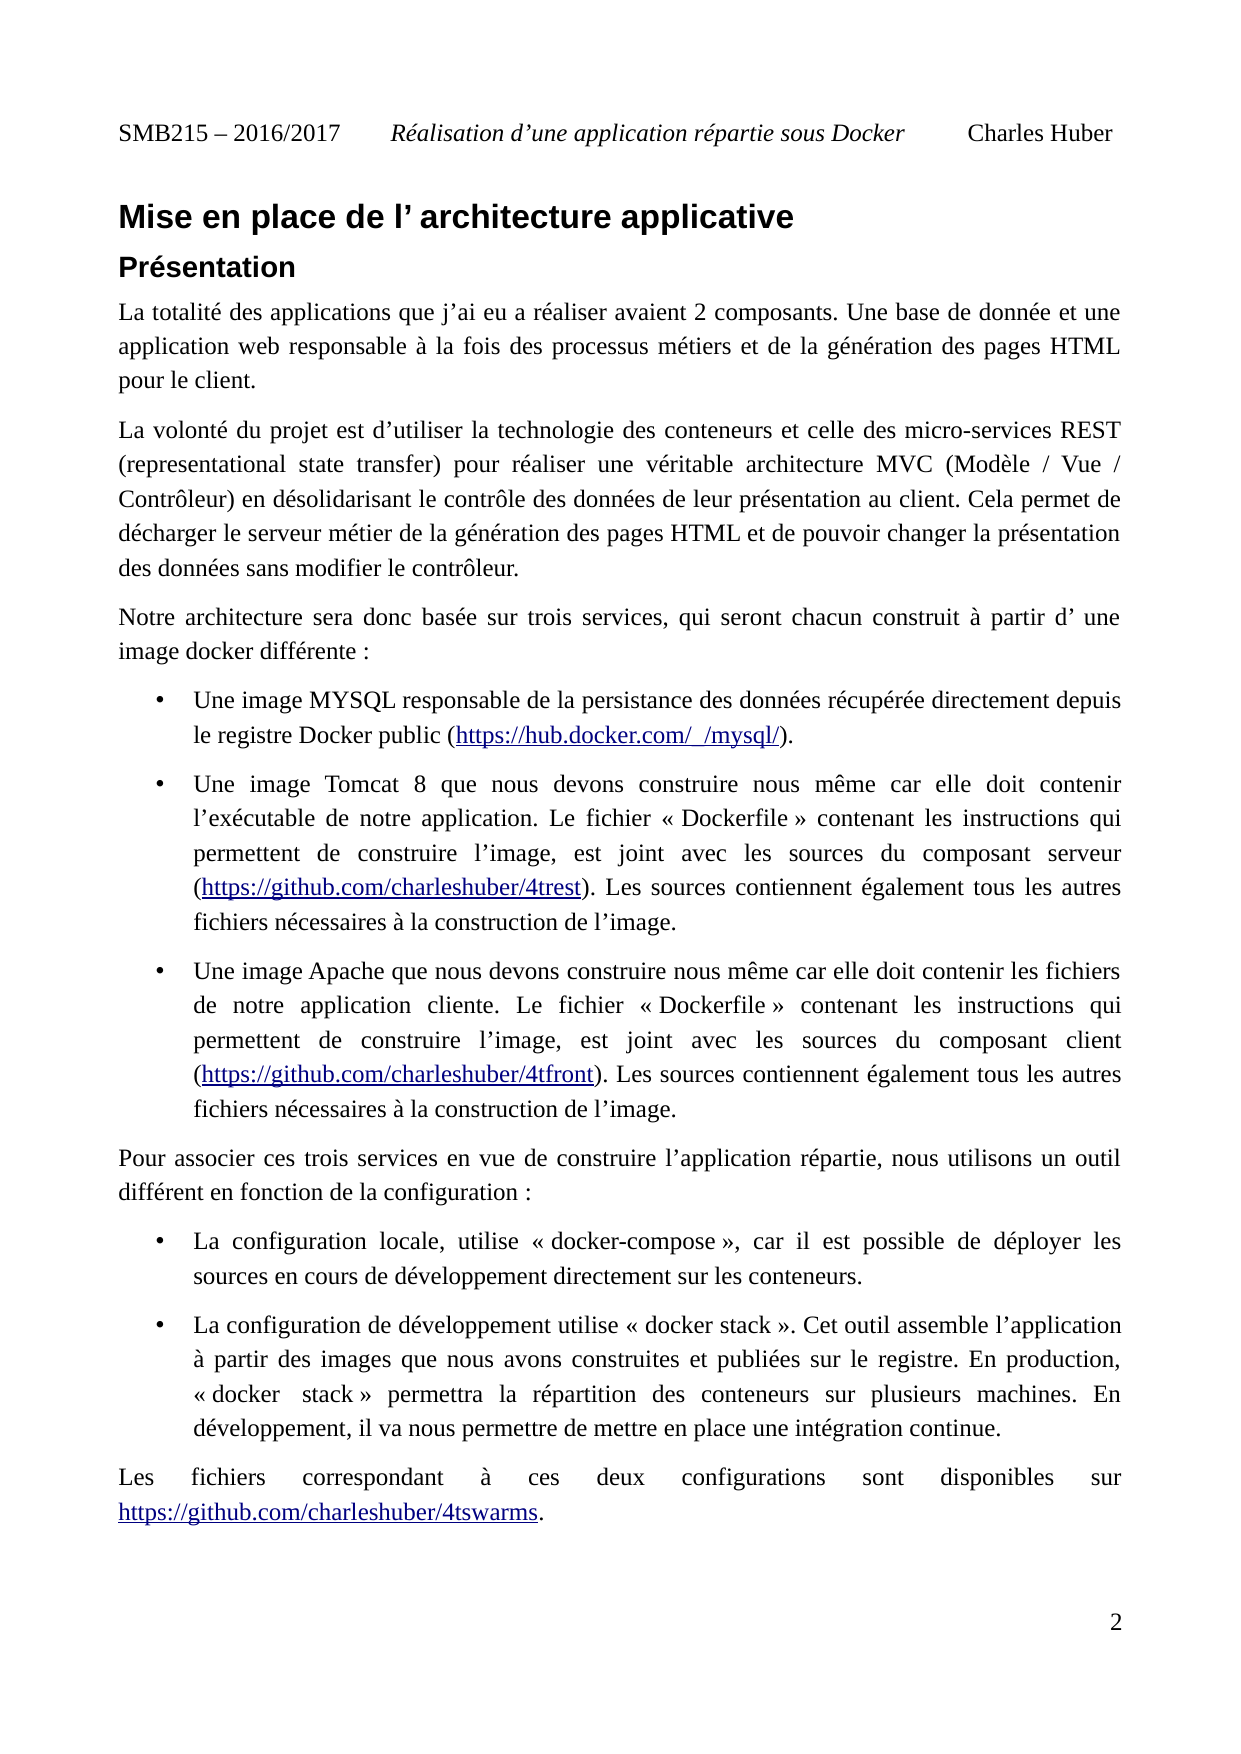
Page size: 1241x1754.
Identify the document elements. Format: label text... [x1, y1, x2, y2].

text Les fichiers correspondant à ces deux configurations sont disponibles sur https://github.com/charleshuber/4tswarms. [118, 1462, 1122, 1526]
subtitle Présentation [118, 250, 1122, 284]
subtitle Mise en place de l’ architecture applicative [118, 197, 1122, 236]
list Une image MYSQL responsable de la persistance des données récupérée directement depuis le registre Docker public (https://hub.docker.com/_/mysql/). [156, 685, 1122, 748]
text La volonté du projet est d’utiliser la technologie des conteneurs et celle des micro-services REST (representational state transfer) pour réaliser une véritable architecture MVC (Modèle / Vue / Contrôleur) en désolidarisant le contrôle des données de leur présentation au client. Cela permet de décharger le serveur métier de la génération des pages HTML et de pouvoir changer la présentation des données sans modifier le contrôleur. [118, 415, 1122, 581]
list Une image Tomcat 8 que nous devons construire nous même car elle doit contenir l’exécutable de notre application. Le fichier « Dockerfile » contenant les instructions qui permettent de construire l’image, est joint avec les sources du composant serveur (https://github.com/charleshuber/4trest). Les sources contiennent également tous les autres fichiers nécessaires à la construction de l’image. [156, 769, 1122, 935]
list Une image Apache que nous devons construire nous même car elle doit contenir les fichiers de notre application cliente. Le fichier « Dockerfile » contenant les instructions qui permettent de construire l’image, est joint avec les sources du composant client (https://github.com/charleshuber/4tfront). Les sources contiennent également tous les autres fichiers nécessaires à la construction de l’image. [156, 956, 1122, 1122]
list La configuration locale, utilise « docker-compose », car il est possible de déployer les sources en cours de développement directement sur les conteneurs. [156, 1226, 1122, 1289]
list La configuration de développement utilise « docker stack ». Cet outil assemble l’application à partir des images que nous avons construites et publiées sur le registre. En production, « docker stack » permettra la répartition des conteneurs sur plusieurs machines. En développement, il va nous permettre de mettre en place une intégration continue. [156, 1310, 1122, 1442]
text Pour associer ces trois services en vue de construire l’application répartie, nous utilisons un outil différent en fonction de la configuration : [118, 1143, 1122, 1206]
text La totalité des applications que j’ai eu a réaliser avaient 2 composants. Une base de donnée et une application web responsable à la fois des processus métiers et de la génération des pages HTML pour le client. [118, 297, 1122, 394]
text Notre architecture sera donc basée sur trois services, qui seront chacun construit à partir d’ une image docker différente : [118, 602, 1122, 665]
